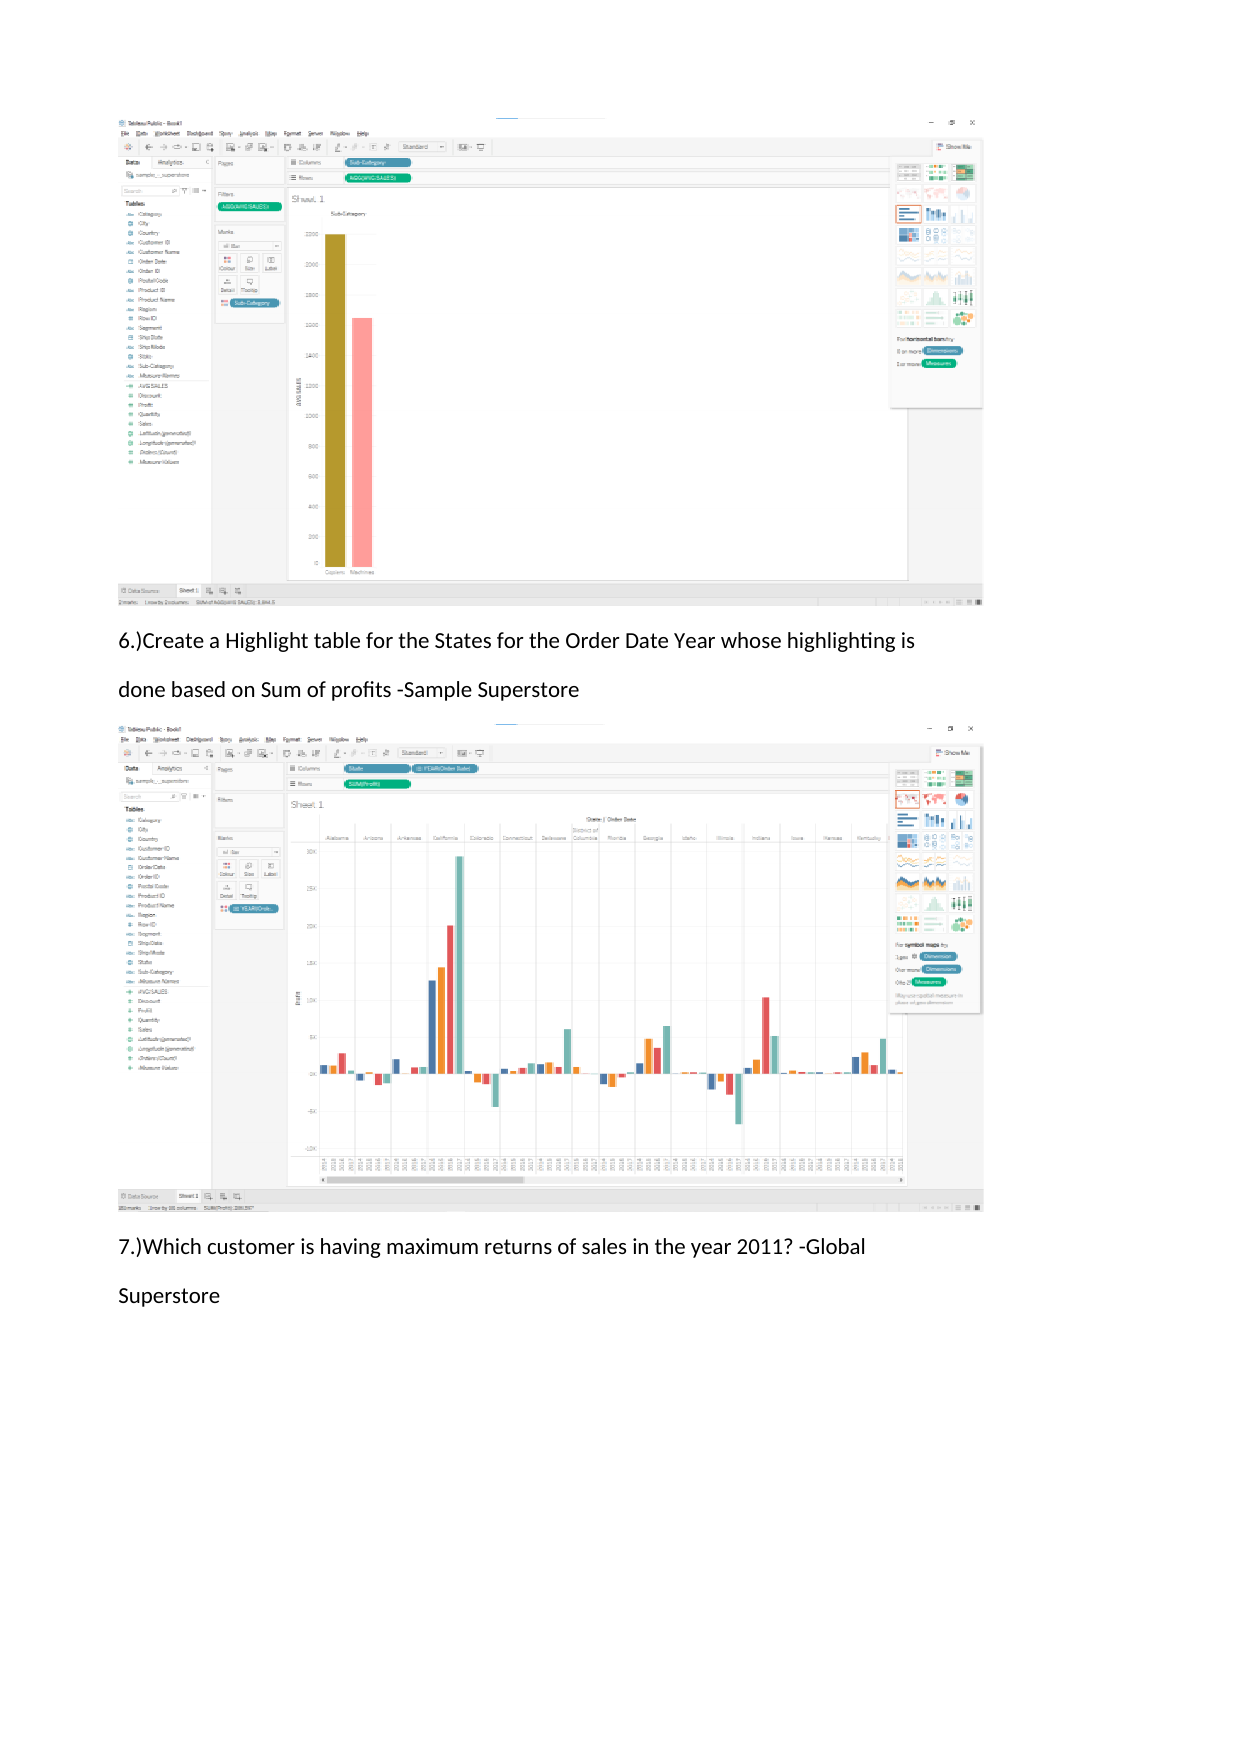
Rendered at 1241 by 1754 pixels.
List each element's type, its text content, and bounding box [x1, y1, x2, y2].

text Superstore [118, 1281, 1122, 1309]
text 7.)Which customer is having maximum returns of sales in the year 2011? -Global [118, 1232, 1122, 1261]
text done based on Sum of profits -Sample Superstore [118, 675, 1122, 703]
text 6.)Create a Highlight table for the States for the Order Date Year whose highlighting is [118, 626, 1122, 654]
